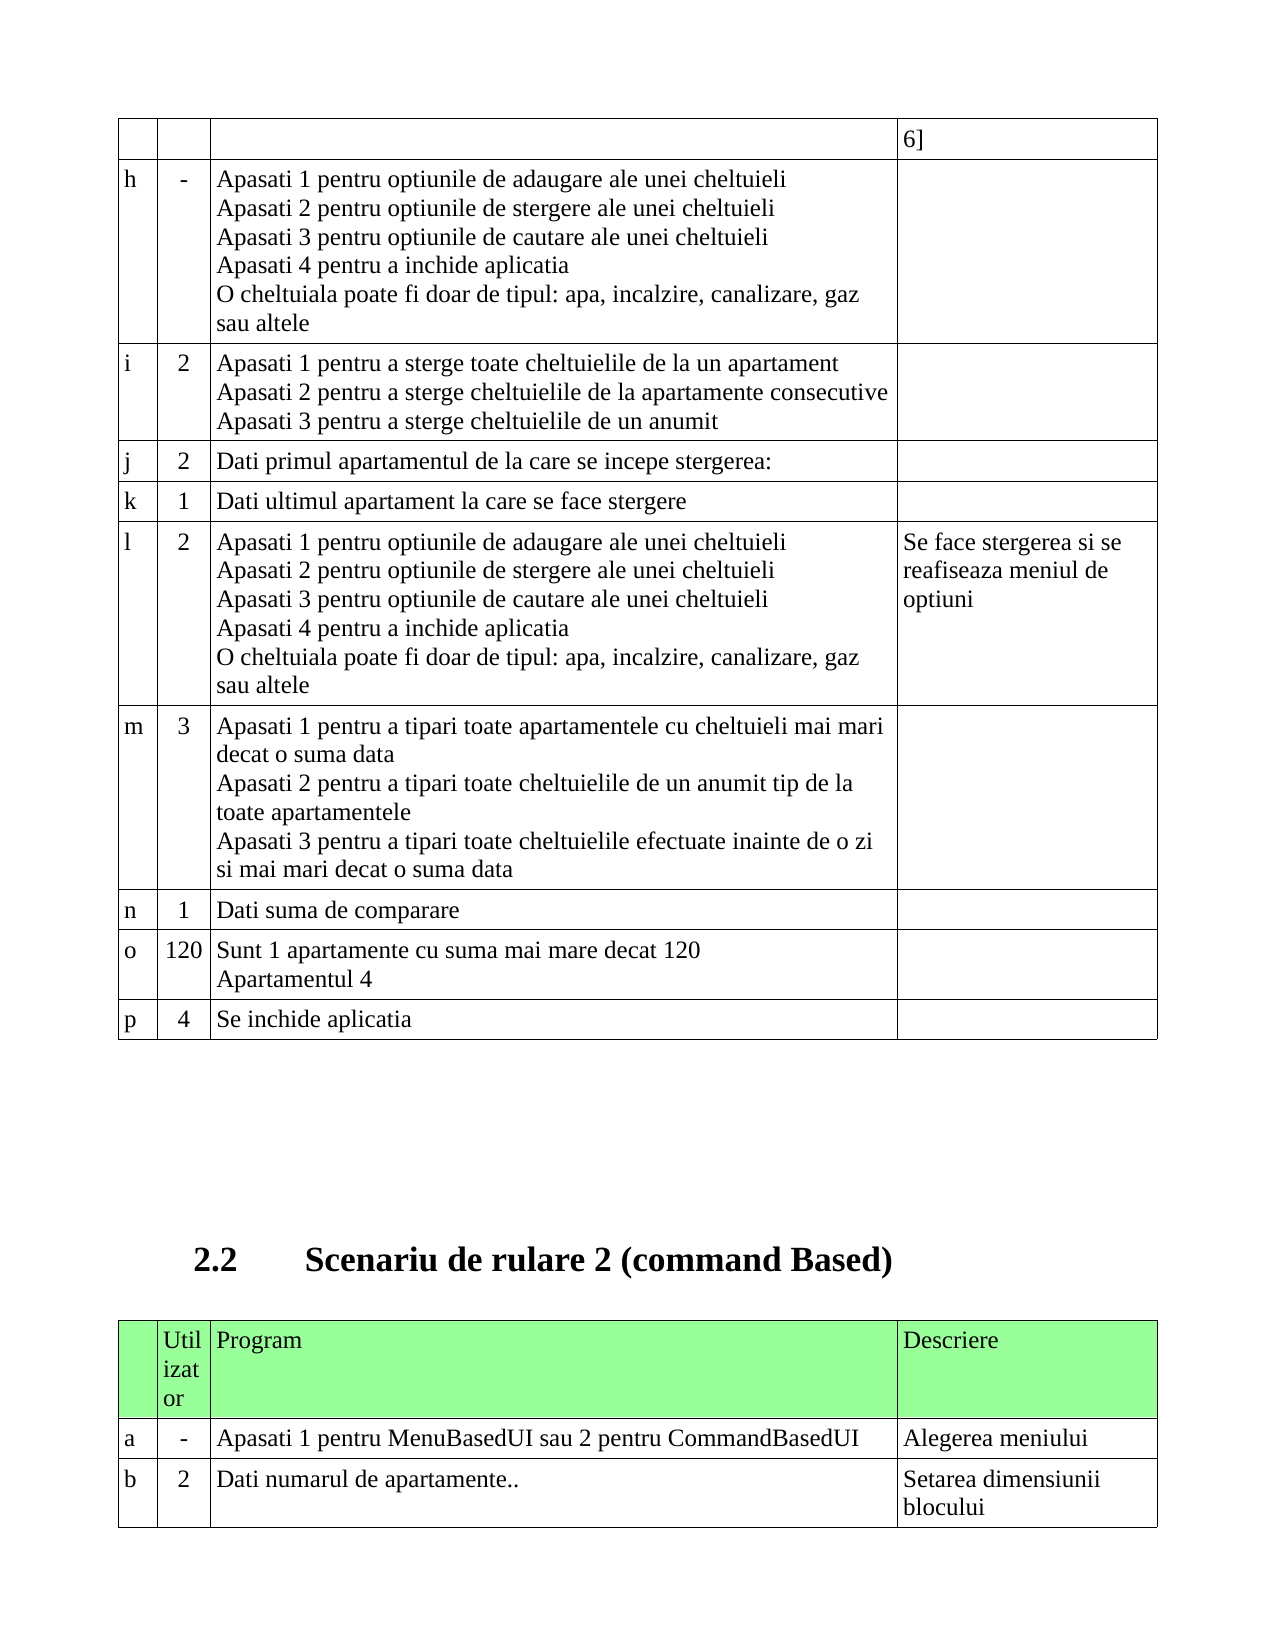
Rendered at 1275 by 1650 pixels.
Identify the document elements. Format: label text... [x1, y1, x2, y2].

table_cell [898, 160, 1157, 342]
table_cell 2 [158, 441, 210, 481]
table_cell 120 [158, 930, 210, 998]
table_cell Alegerea meniului [898, 1419, 1157, 1458]
table_cell [898, 890, 1157, 929]
table_cell o [119, 930, 157, 998]
table_cell [119, 119, 157, 158]
table_cell 2 [158, 522, 210, 705]
table_cell [898, 344, 1157, 440]
table_cell Apasati 1 pentru MenuBasedUI sau 2 pentru CommandBasedUI [211, 1419, 897, 1458]
table_cell Setarea dimensiunii blocului [898, 1459, 1157, 1527]
table_cell [898, 930, 1157, 998]
table_cell Apasati 1 pentru optiunile de adaugare ale unei cheltuieli Apasati 2 pentru optiunile de stergere ale unei cheltuieli Apasati 3 pentru optiunile de cautare ale unei cheltuieli Apasati 4 pentru a inchide aplicatia O cheltuiala poate fi doar de tipul: apa, incalzire, canalizare, gaz sau altele [211, 160, 897, 342]
table_cell Dati ultimul apartament la care se face stergere [211, 482, 897, 521]
table_cell - [158, 160, 210, 342]
table_cell p [119, 1000, 157, 1039]
table_cell Se face stergerea si se reafiseaza meniul de optiuni [898, 522, 1157, 705]
table_cell a [119, 1419, 157, 1458]
table_header [119, 1321, 157, 1417]
table_header Program [211, 1321, 897, 1417]
table_cell [898, 1000, 1157, 1039]
table_header Utilizator [158, 1321, 210, 1417]
table_cell Sunt 1 apartamente cu suma mai mare decat 120 Apartamentul 4 [211, 930, 897, 998]
table_cell Dati primul apartamentul de la care se incepe stergerea: [211, 441, 897, 481]
table_header Descriere [898, 1321, 1157, 1417]
table_cell [898, 441, 1157, 481]
table_cell 1 [158, 890, 210, 929]
table_cell n [119, 890, 157, 929]
list Scenariu de rulare 2 (command Based) [193, 1238, 1157, 1279]
table_cell Apasati 1 pentru a tipari toate apartamentele cu cheltuieli mai mari decat o suma data Apasati 2 pentru a tipari toate cheltuielile de un anumit tip de la toate apartamentele Apasati 3 pentru a tipari toate cheltuielile efectuate inainte de o zi si mai mari decat o suma data [211, 706, 897, 889]
table_cell Apasati 1 pentru optiunile de adaugare ale unei cheltuieli Apasati 2 pentru optiunile de stergere ale unei cheltuieli Apasati 3 pentru optiunile de cautare ale unei cheltuieli Apasati 4 pentru a inchide aplicatia O cheltuiala poate fi doar de tipul: apa, incalzire, canalizare, gaz sau altele [211, 522, 897, 705]
table_cell 3 [158, 706, 210, 889]
table_cell - [158, 1419, 210, 1458]
table_cell Se inchide aplicatia [211, 1000, 897, 1039]
table_cell Dati numarul de apartamente.. [211, 1459, 897, 1527]
table_cell h [119, 160, 157, 342]
table_cell [898, 482, 1157, 521]
table_cell 2 [158, 344, 210, 440]
table_cell l [119, 522, 157, 705]
table_cell Dati suma de comparare [211, 890, 897, 929]
table_cell k [119, 482, 157, 521]
table_cell 6] [898, 119, 1157, 158]
table_cell j [119, 441, 157, 481]
table_cell [211, 119, 897, 158]
table_cell Apasati 1 pentru a sterge toate cheltuielile de la un apartament Apasati 2 pentru a sterge cheltuielile de la apartamente consecutive Apasati 3 pentru a sterge cheltuielile de un anumit [211, 344, 897, 440]
table_cell i [119, 344, 157, 440]
table_cell 4 [158, 1000, 210, 1039]
table_cell [898, 706, 1157, 889]
table_cell m [119, 706, 157, 889]
table_cell 1 [158, 482, 210, 521]
table_cell 2 [158, 1459, 210, 1527]
table_cell b [119, 1459, 157, 1527]
table_cell [158, 119, 210, 158]
